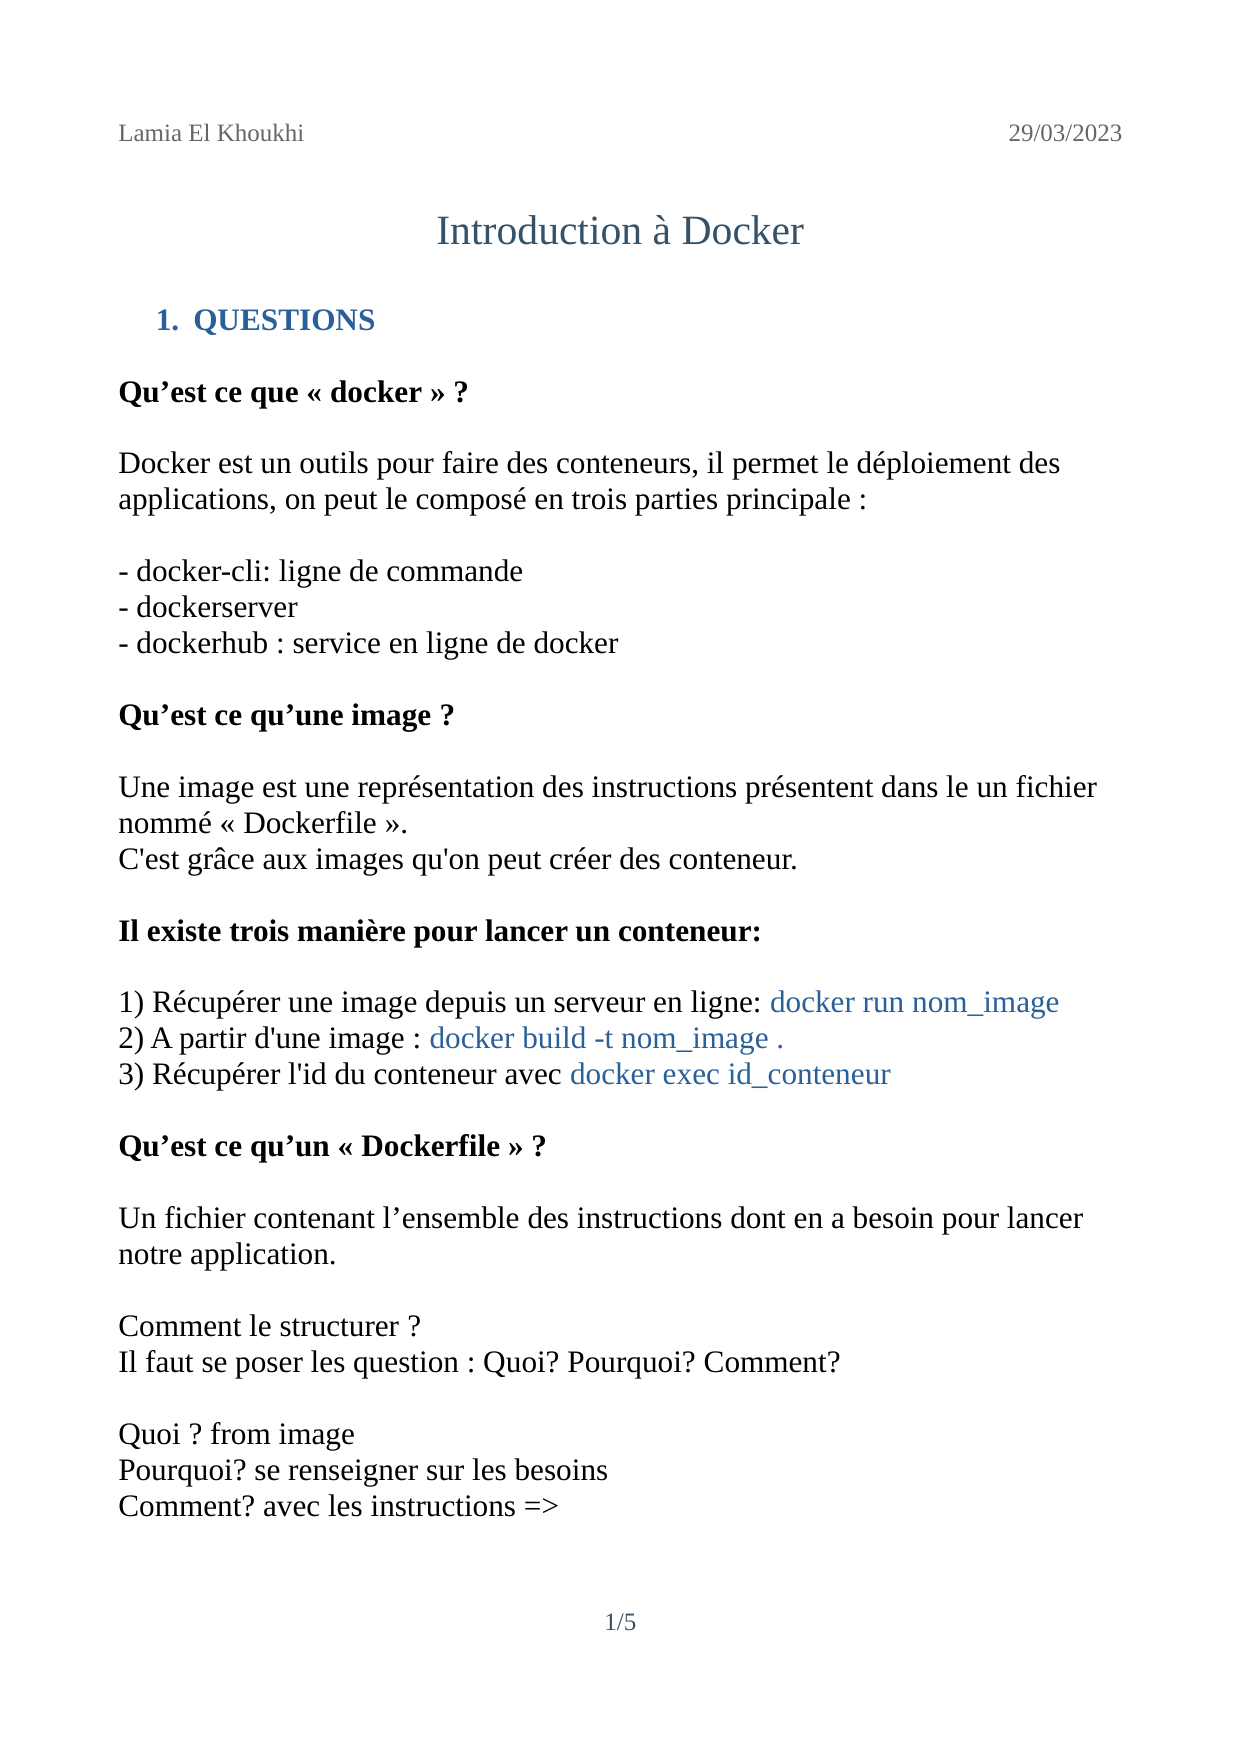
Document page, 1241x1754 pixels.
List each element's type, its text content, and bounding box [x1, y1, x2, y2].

text 2) A partir d'une image : docker build -t nom_image . [118, 1020, 1122, 1056]
text Pourquoi? se renseigner sur les besoins [118, 1451, 1122, 1487]
text Comment le structurer ? [118, 1307, 1122, 1343]
text Qu’est ce que « docker » ? [118, 373, 1122, 409]
text Une image est une représentation des instructions présentent dans le un fichier nommé « Dockerfile ». [118, 768, 1122, 840]
text 1) Récupérer une image depuis un serveur en ligne: docker run nom_image [118, 984, 1122, 1020]
text Quoi ? from image [118, 1415, 1122, 1451]
text - dockerserver [118, 588, 1122, 624]
text 3) Récupérer l'id du conteneur avec docker exec id_conteneur [118, 1056, 1122, 1092]
list QUESTIONS [156, 301, 1122, 337]
text Il existe trois manière pour lancer un conteneur: [118, 912, 1122, 948]
text Qu’est ce qu’un « Dockerfile » ? [118, 1127, 1122, 1163]
text Introduction à Docker [118, 205, 1122, 253]
text Comment? avec les instructions => [118, 1487, 1122, 1523]
text C'est grâce aux images qu'on peut créer des conteneur. [118, 840, 1122, 876]
text Il faut se poser les question : Quoi? Pourquoi? Comment? [118, 1343, 1122, 1379]
text Un fichier contenant l’ensemble des instructions dont en a besoin pour lancer notre application. [118, 1199, 1122, 1271]
text Qu’est ce qu’une image ? [118, 696, 1122, 732]
text - docker-cli: ligne de commande [118, 552, 1122, 588]
text Docker est un outils pour faire des conteneurs, il permet le déploiement des applications, on peut le composé en trois parties principale : [118, 445, 1122, 517]
text - dockerhub : service en ligne de docker [118, 624, 1122, 660]
